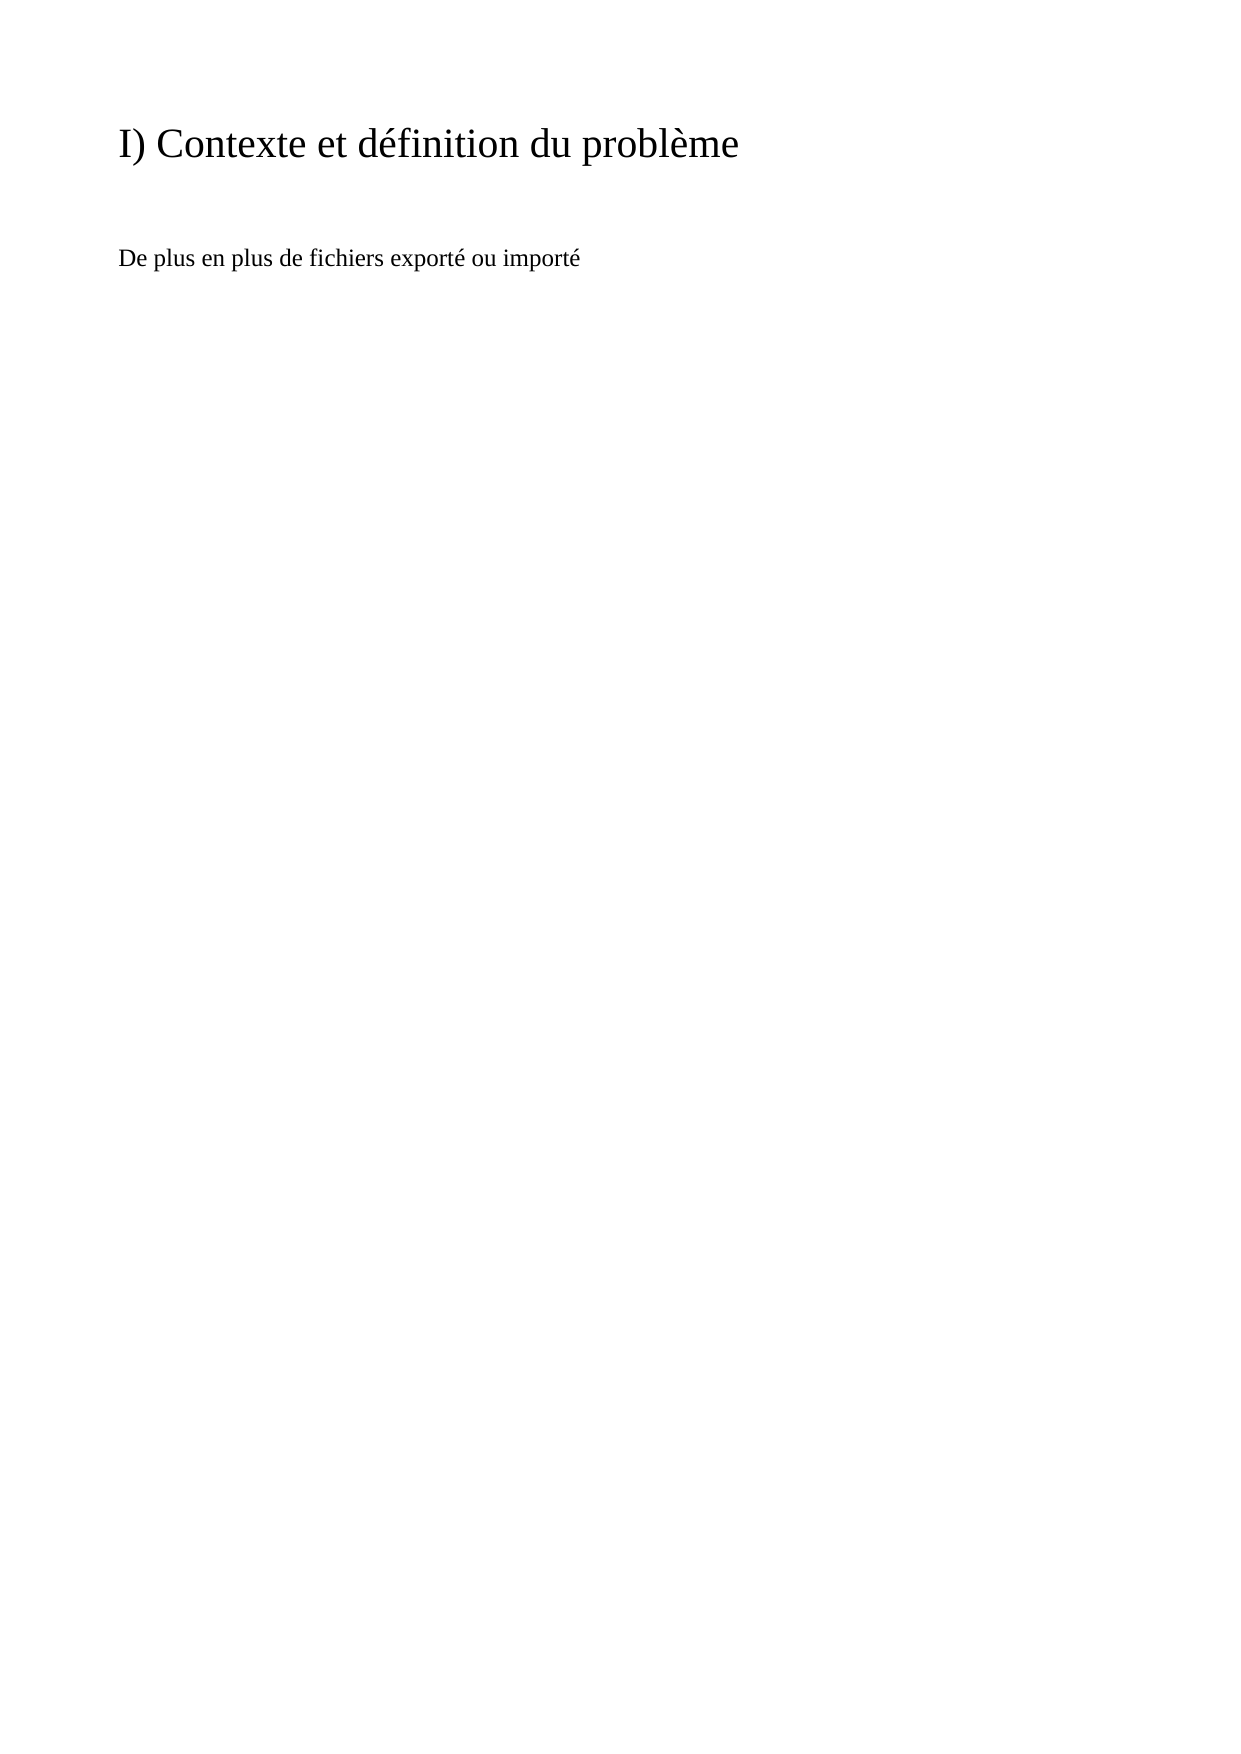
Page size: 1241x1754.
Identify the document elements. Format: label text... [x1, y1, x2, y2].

text I) Contexte et définition du problème [118, 118, 1122, 166]
text De plus en plus de fichiers exporté ou importé [118, 243, 1122, 271]
